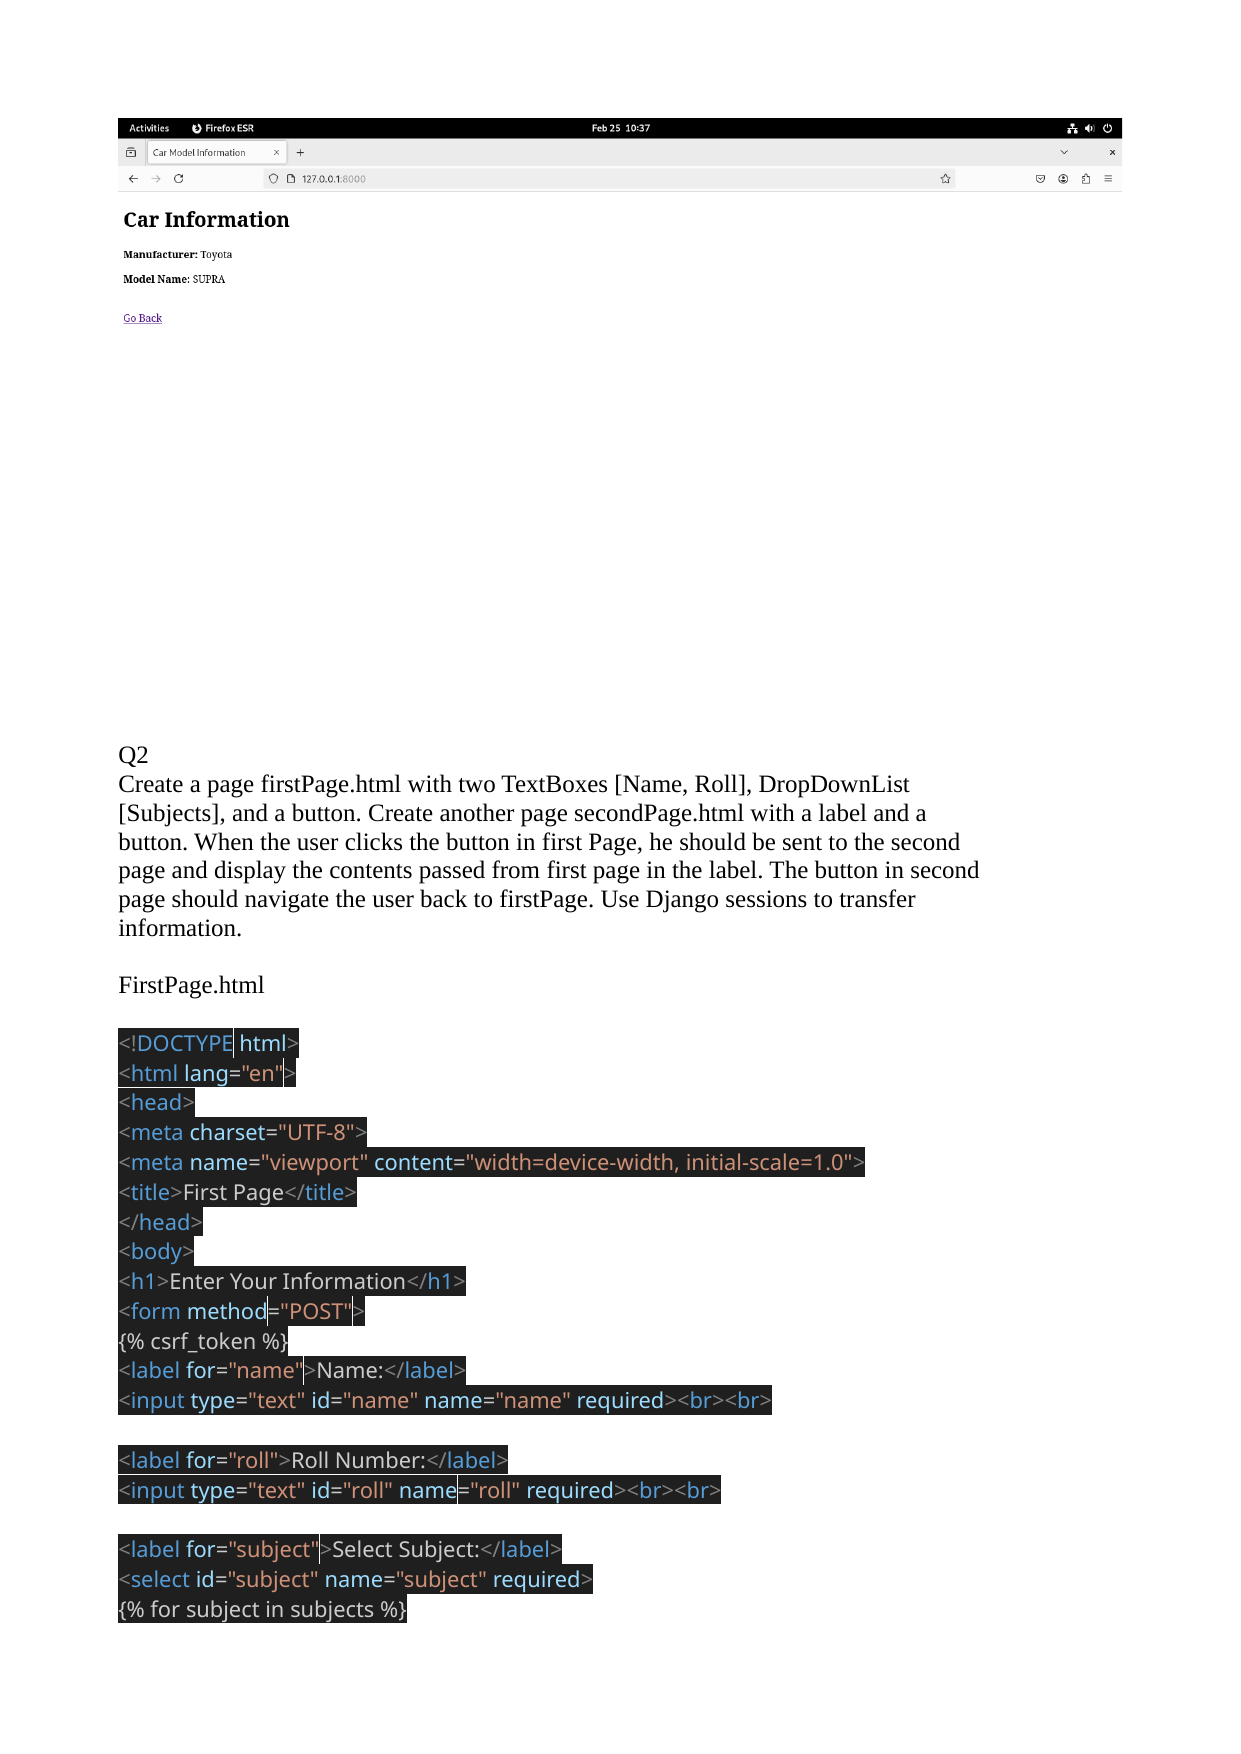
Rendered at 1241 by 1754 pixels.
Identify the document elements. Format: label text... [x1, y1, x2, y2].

text page should navigate the user back to firstPage. Use Django sessions to transfer [118, 884, 1122, 913]
text <body> [118, 1236, 1122, 1266]
text <form method="POST"> [118, 1296, 1122, 1326]
text button. When the user clicks the button in first Page, he should be sent to the second [118, 827, 1122, 855]
text <head> [118, 1087, 1122, 1117]
text <html lang="en"> [118, 1058, 1122, 1087]
text [Subjects], and a button. Create another page secondPage.html with a label and a [118, 798, 1122, 827]
text <label for="name">Name:</label> [118, 1356, 1122, 1385]
text FirstPage.html [118, 970, 1122, 999]
text <label for="subject">Select Subject:</label> [118, 1534, 1122, 1564]
text information. [118, 913, 1122, 942]
text <input type="text" id="name" name="name" required><br><br> [118, 1385, 1122, 1415]
picture [118, 118, 1123, 683]
text {% for subject in subjects %} [118, 1594, 1122, 1623]
text <title>First Page</title> [118, 1177, 1122, 1207]
text Q2 Create a page firstPage.html with two TextBoxes [Name, Roll], DropDownList [118, 712, 1122, 798]
text <input type="text" id="roll" name="roll" required><br><br> [118, 1474, 1122, 1504]
text {% csrf_token %} [118, 1326, 1122, 1356]
text <h1>Enter Your Information</h1> [118, 1266, 1122, 1296]
text page and display the contents passed from first page in the label. The button in second [118, 855, 1122, 884]
text <!DOCTYPE html> [118, 1028, 1122, 1058]
text <meta name="viewport" content="width=device-width, initial-scale=1.0"> [118, 1147, 1122, 1177]
text <label for="roll">Roll Number:</label> [118, 1445, 1122, 1474]
text </head> [118, 1207, 1122, 1236]
text <select id="subject" name="subject" required> [118, 1564, 1122, 1594]
text <meta charset="UTF-8"> [118, 1117, 1122, 1147]
